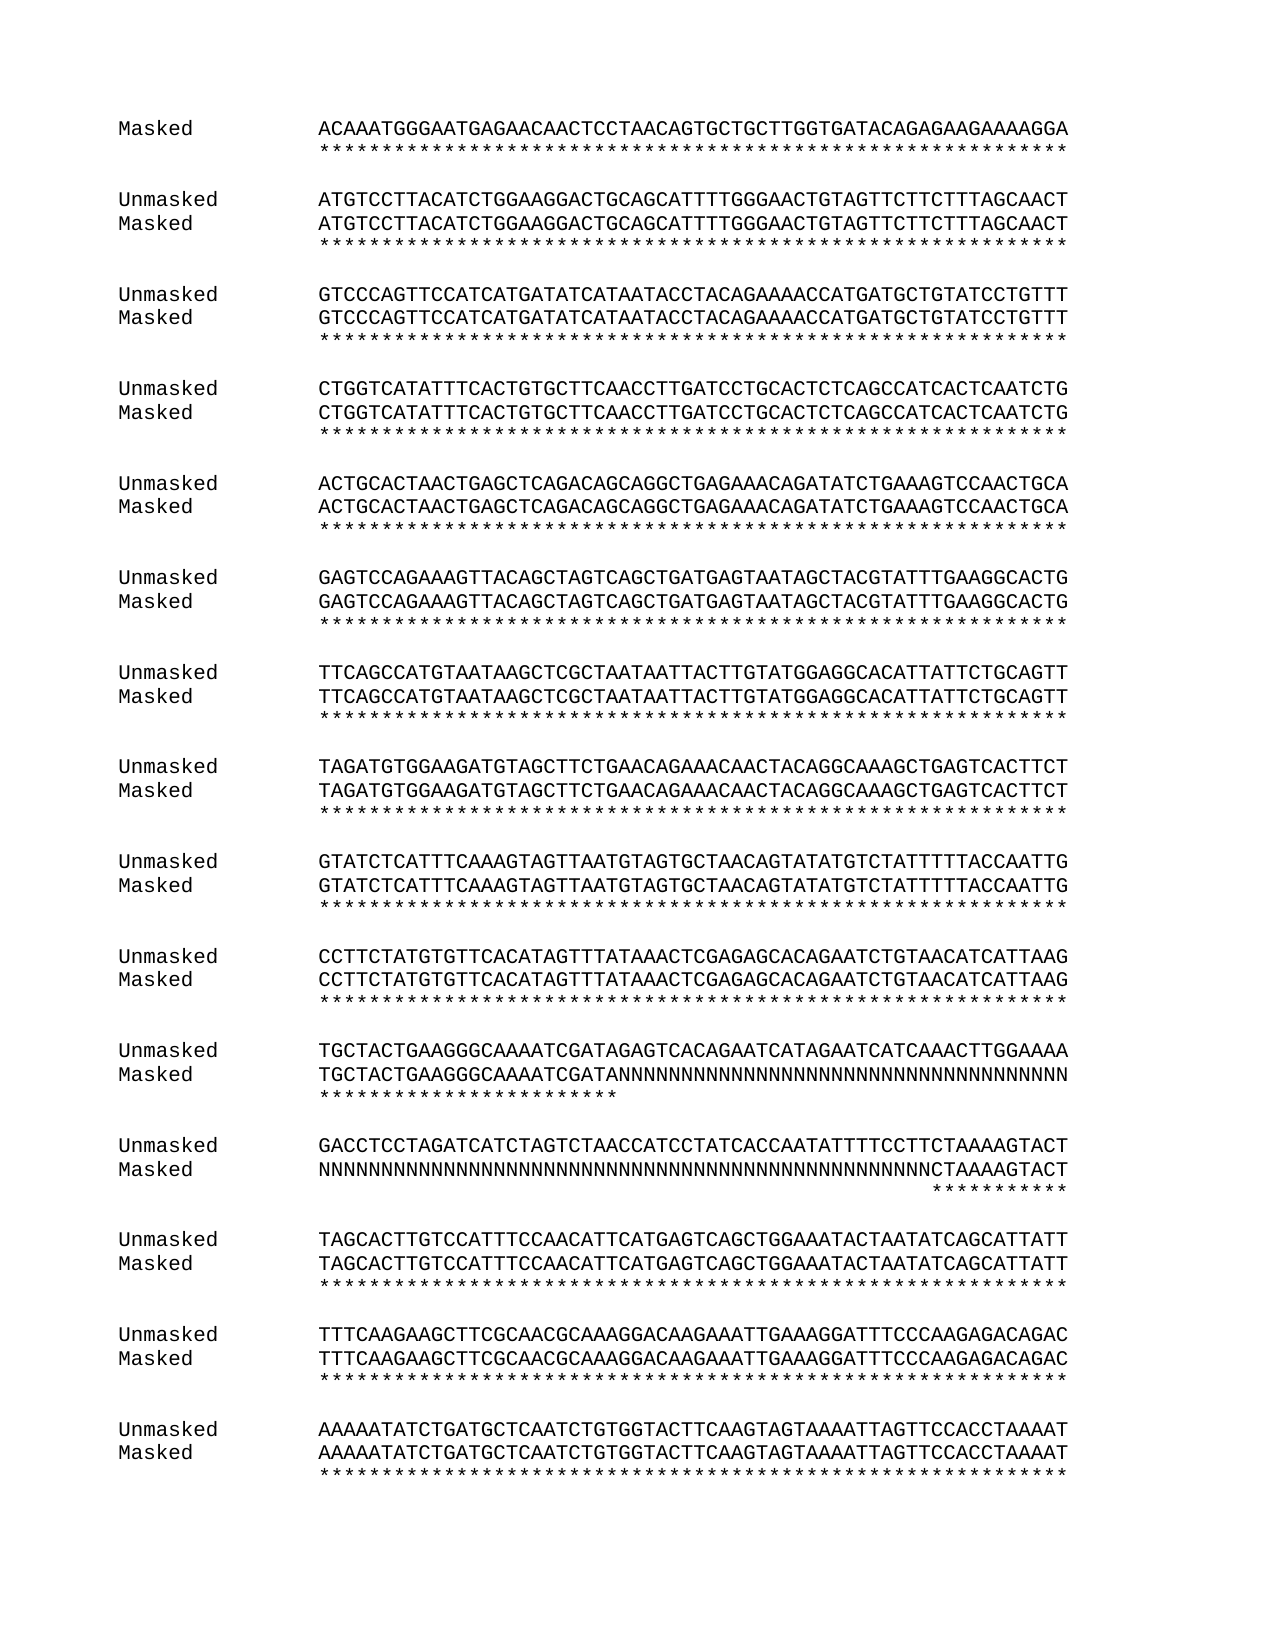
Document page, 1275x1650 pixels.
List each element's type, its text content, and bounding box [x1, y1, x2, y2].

text ************************************************************ [118, 709, 1157, 733]
text Unmasked CCTTCTATGTGTTCACATAGTTTATAAACTCGAGAGCACAGAATCTGTAACATCATTAAG [118, 946, 1157, 969]
text Unmasked ACTGCACTAACTGAGCTCAGACAGCAGGCTGAGAAACAGATATCTGAAAGTCCAACTGCA [118, 473, 1157, 496]
text Masked AAAAATATCTGATGCTCAATCTGTGGTACTTCAAGTAGTAAAATTAGTTCCACCTAAAAT [118, 1442, 1157, 1466]
text Unmasked GAGTCCAGAAAGTTACAGCTAGTCAGCTGATGAGTAATAGCTACGTATTTGAAGGCACTG [118, 567, 1157, 591]
text ************************************************************ [118, 615, 1157, 638]
text ************************************************************ [118, 331, 1157, 354]
text ************************************************************ [118, 804, 1157, 827]
text Masked GTCCCAGTTCCATCATGATATCATAATACCTACAGAAAACCATGATGCTGTATCCTGTTT [118, 307, 1157, 331]
text Masked GAGTCCAGAAAGTTACAGCTAGTCAGCTGATGAGTAATAGCTACGTATTTGAAGGCACTG [118, 591, 1157, 615]
text Unmasked TTCAGCCATGTAATAAGCTCGCTAATAATTACTTGTATGGAGGCACATTATTCTGCAGTT [118, 662, 1157, 686]
text Unmasked AAAAATATCTGATGCTCAATCTGTGGTACTTCAAGTAGTAAAATTAGTTCCACCTAAAAT [118, 1419, 1157, 1442]
text Masked TTTCAAGAAGCTTCGCAACGCAAAGGACAAGAAATTGAAAGGATTTCCCAAGAGACAGAC [118, 1348, 1157, 1371]
text Masked NNNNNNNNNNNNNNNNNNNNNNNNNNNNNNNNNNNNNNNNNNNNNNNNNCTAAAAGTACT [118, 1158, 1157, 1182]
text ************************ [118, 1088, 1157, 1111]
text Masked GTATCTCATTTCAAAGTAGTTAATGTAGTGCTAACAGTATATGTCTATTTTTACCAATTG [118, 875, 1157, 898]
text Masked ACTGCACTAACTGAGCTCAGACAGCAGGCTGAGAAACAGATATCTGAAAGTCCAACTGCA [118, 496, 1157, 520]
text ************************************************************ [118, 993, 1157, 1017]
text Masked TAGATGTGGAAGATGTAGCTTCTGAACAGAAACAACTACAGGCAAAGCTGAGTCACTTCT [118, 780, 1157, 804]
text ************************************************************ [118, 236, 1157, 260]
text Masked ATGTCCTTACATCTGGAAGGACTGCAGCATTTTGGGAACTGTAGTTCTTCTTTAGCAACT [118, 213, 1157, 236]
text Masked TTCAGCCATGTAATAAGCTCGCTAATAATTACTTGTATGGAGGCACATTATTCTGCAGTT [118, 686, 1157, 709]
text Masked TAGCACTTGTCCATTTCCAACATTCATGAGTCAGCTGGAAATACTAATATCAGCATTATT [118, 1253, 1157, 1277]
text ************************************************************ [118, 1371, 1157, 1395]
text Masked ACAAATGGGAATGAGAACAACTCCTAACAGTGCTGCTTGGTGATACAGAGAAGAAAAGGA [118, 118, 1157, 142]
text Unmasked GACCTCCTAGATCATCTAGTCTAACCATCCTATCACCAATATTTTCCTTCTAAAAGTACT [118, 1135, 1157, 1158]
text Masked TGCTACTGAAGGGCAAAATCGATANNNNNNNNNNNNNNNNNNNNNNNNNNNNNNNNNNNN [118, 1064, 1157, 1088]
text Unmasked TAGCACTTGTCCATTTCCAACATTCATGAGTCAGCTGGAAATACTAATATCAGCATTATT [118, 1229, 1157, 1253]
text Unmasked CTGGTCATATTTCACTGTGCTTCAACCTTGATCCTGCACTCTCAGCCATCACTCAATCTG [118, 378, 1157, 402]
text Masked CCTTCTATGTGTTCACATAGTTTATAAACTCGAGAGCACAGAATCTGTAACATCATTAAG [118, 969, 1157, 993]
text Unmasked TTTCAAGAAGCTTCGCAACGCAAAGGACAAGAAATTGAAAGGATTTCCCAAGAGACAGAC [118, 1324, 1157, 1348]
text Unmasked TGCTACTGAAGGGCAAAATCGATAGAGTCACAGAATCATAGAATCATCAAACTTGGAAAA [118, 1040, 1157, 1064]
text Unmasked TAGATGTGGAAGATGTAGCTTCTGAACAGAAACAACTACAGGCAAAGCTGAGTCACTTCT [118, 757, 1157, 780]
text ************************************************************ [118, 142, 1157, 165]
text ************************************************************ [118, 1466, 1157, 1489]
text ************************************************************ [118, 1277, 1157, 1300]
text Unmasked GTCCCAGTTCCATCATGATATCATAATACCTACAGAAAACCATGATGCTGTATCCTGTTT [118, 284, 1157, 307]
text Unmasked ATGTCCTTACATCTGGAAGGACTGCAGCATTTTGGGAACTGTAGTTCTTCTTTAGCAACT [118, 189, 1157, 213]
text Masked CTGGTCATATTTCACTGTGCTTCAACCTTGATCCTGCACTCTCAGCCATCACTCAATCTG [118, 402, 1157, 426]
text ************************************************************ [118, 898, 1157, 922]
text Unmasked GTATCTCATTTCAAAGTAGTTAATGTAGTGCTAACAGTATATGTCTATTTTTACCAATTG [118, 851, 1157, 875]
text ************************************************************ [118, 520, 1157, 544]
text *********** [118, 1182, 1157, 1206]
text ************************************************************ [118, 426, 1157, 449]
